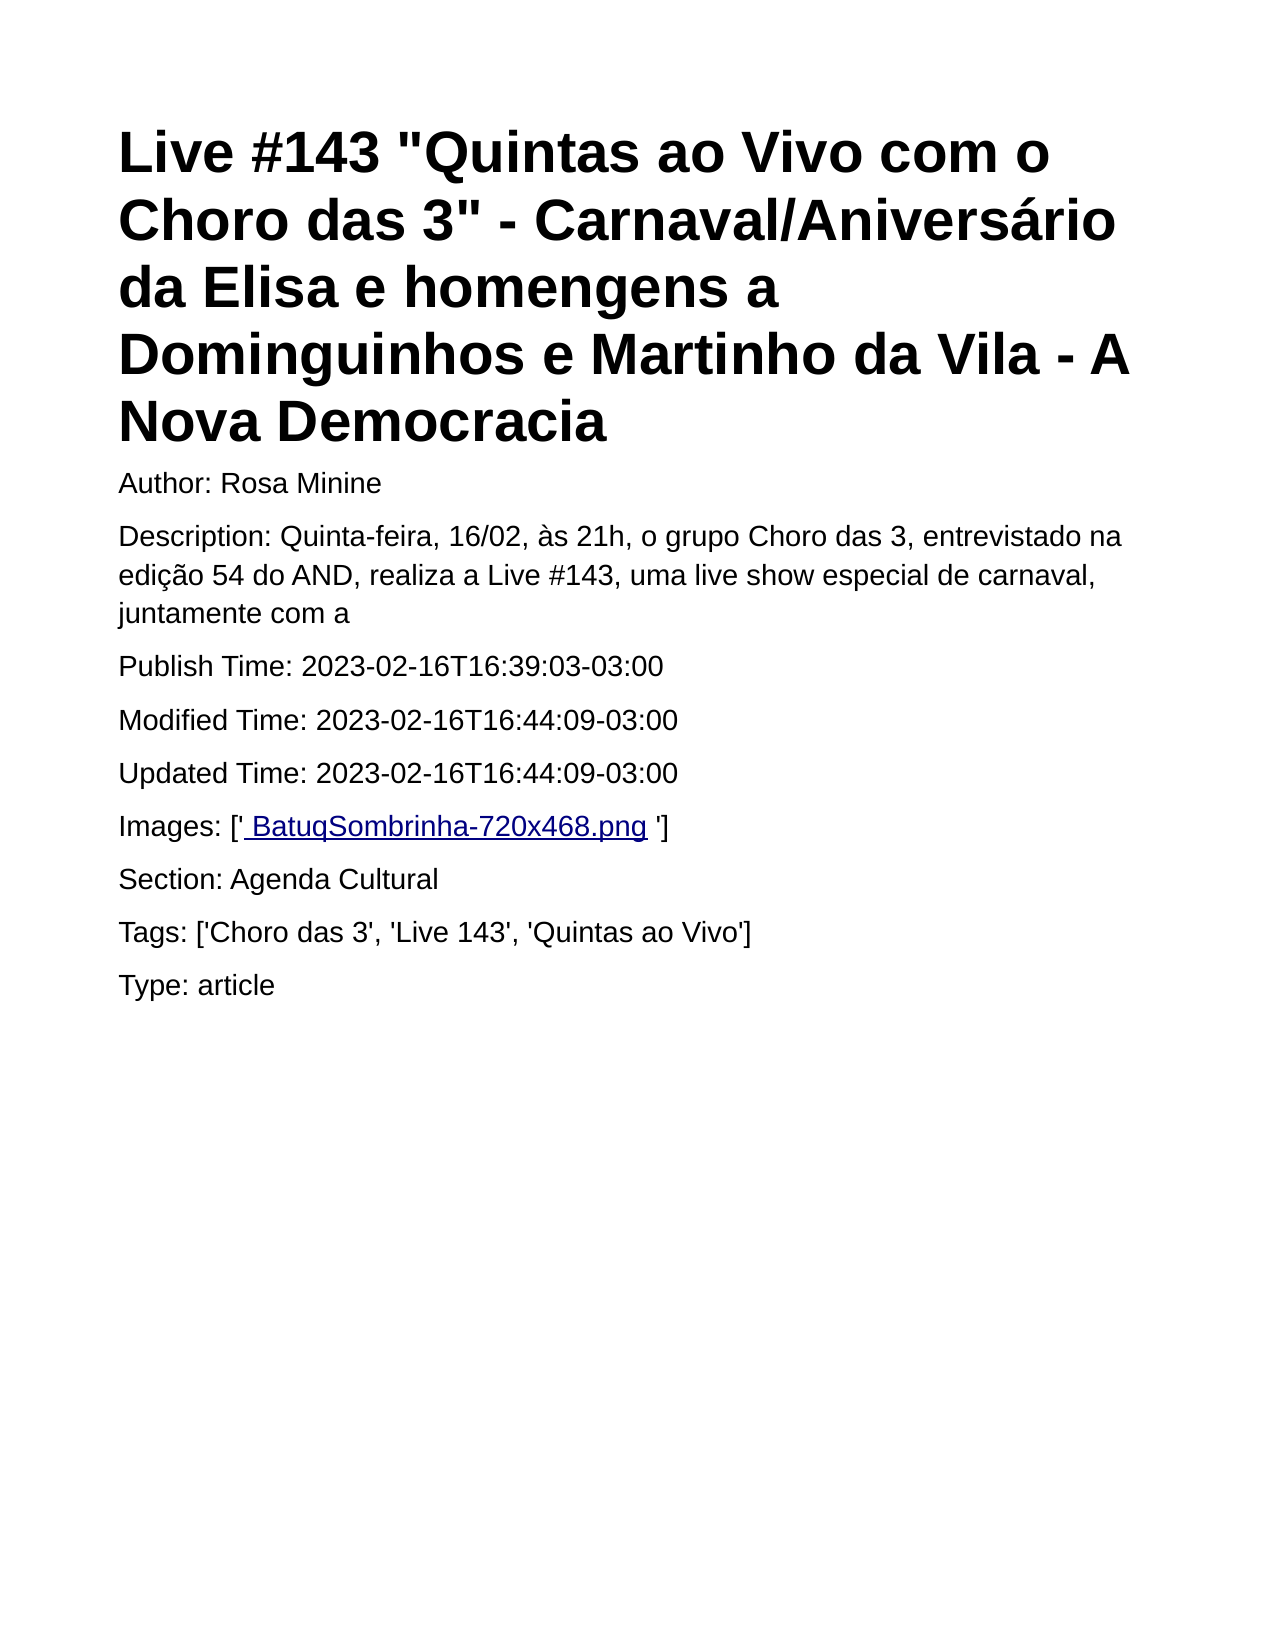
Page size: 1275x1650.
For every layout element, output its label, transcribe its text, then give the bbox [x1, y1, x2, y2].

text Tags: ['Choro das 3', 'Live 143', 'Quintas ao Vivo'] [118, 915, 1157, 948]
text Section: Agenda Cultural [118, 862, 1157, 895]
text Updated Time: 2023-02-16T16:44:09-03:00 [118, 756, 1157, 789]
text Author: Rosa Minine [118, 466, 1157, 499]
text Description: Quinta-feira, 16/02, às 21h, o grupo Choro das 3, entrevistado na edição 54 do AND, realiza a Live #143, uma live show especial de carnaval, juntamente com a [118, 519, 1157, 630]
text Images: [' BatuqSombrinha-720x468.png '] [118, 809, 1157, 842]
text Modified Time: 2023-02-16T16:44:09-03:00 [118, 702, 1157, 736]
text Type: article [118, 968, 1157, 1002]
subtitle Live #143 "Quintas ao Vivo com o Choro das 3" - Carnaval/Aniversário da Elisa e homengens a Dominguinhos e Martinho da Vila - A Nova Democracia [118, 118, 1157, 453]
text Publish Time: 2023-02-16T16:39:03-03:00 [118, 649, 1157, 683]
